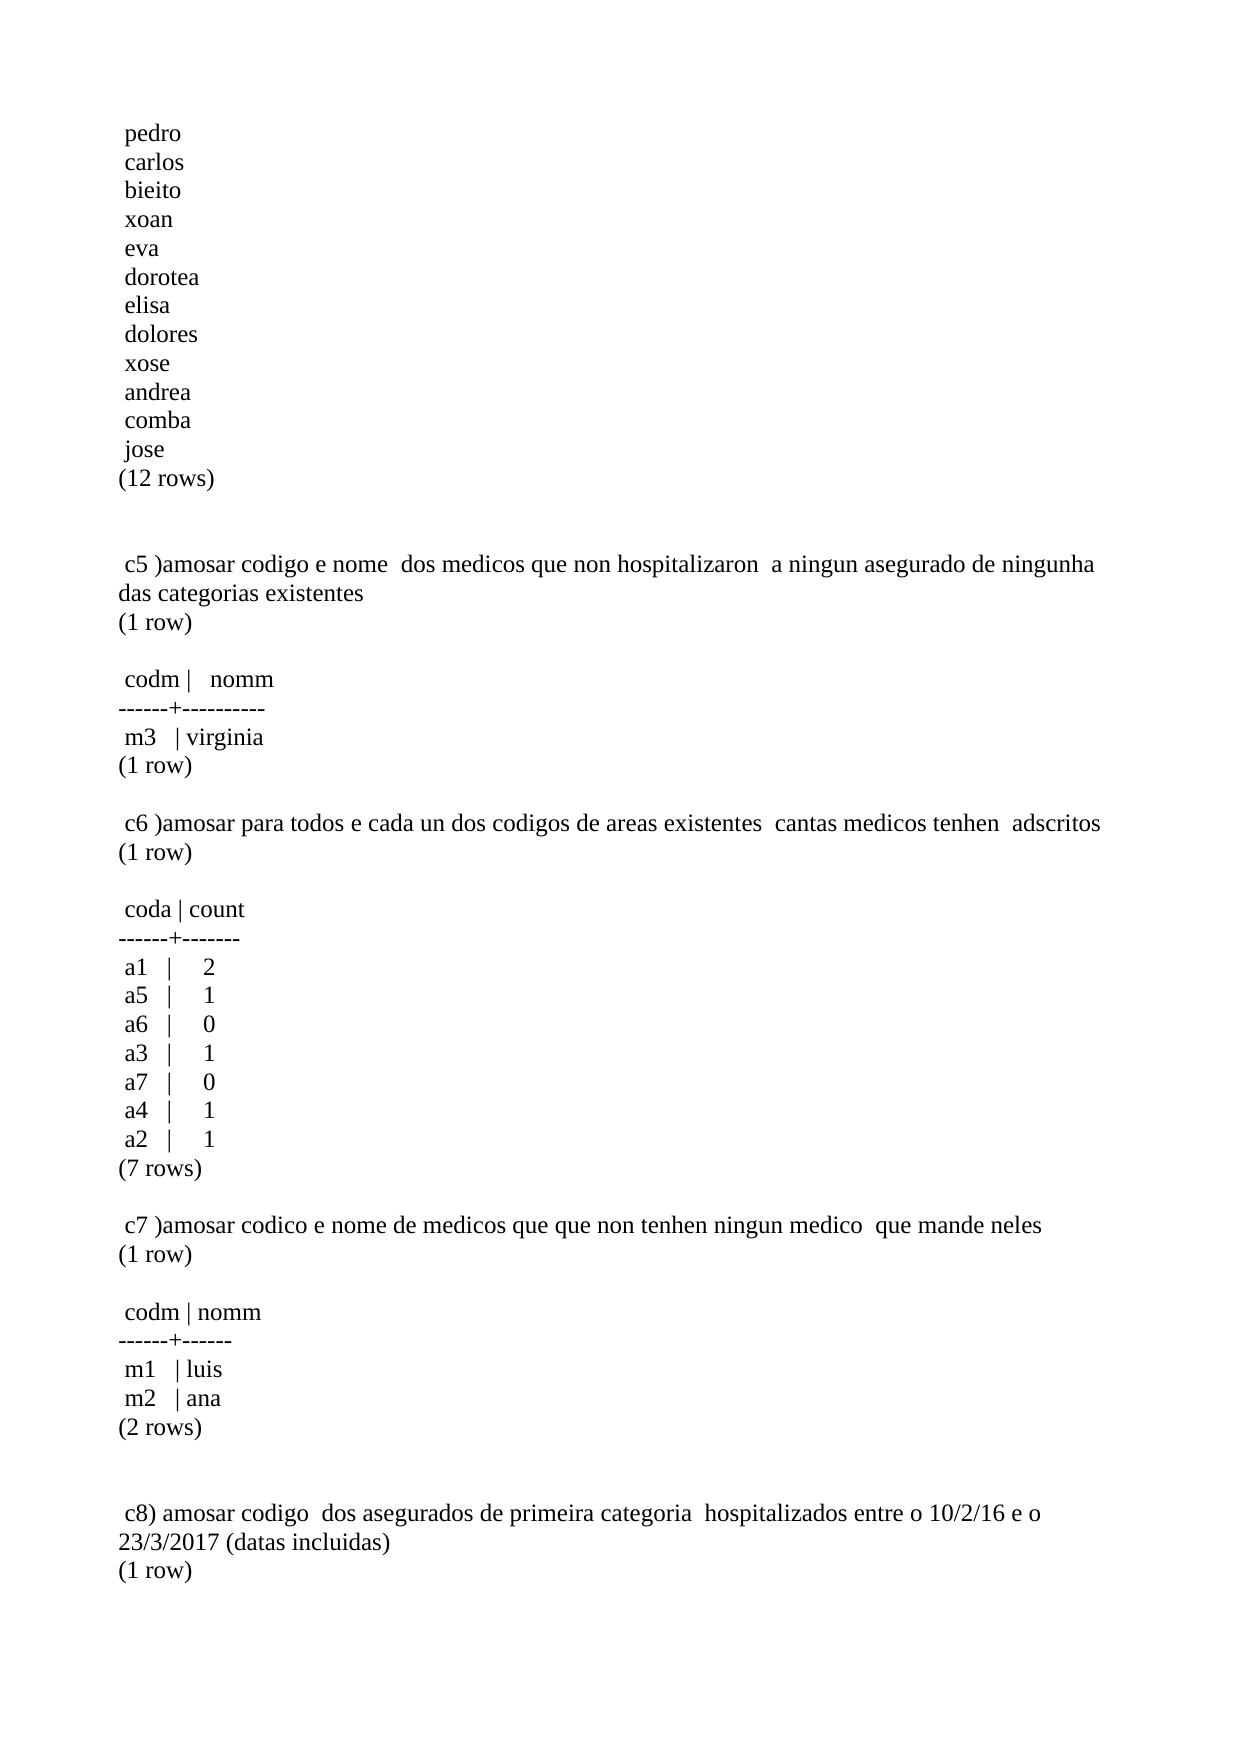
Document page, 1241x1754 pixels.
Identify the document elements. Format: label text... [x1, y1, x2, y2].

text a4 | 1 [118, 1096, 1122, 1124]
text c7 )amosar codico e nome de medicos que que non tenhen ningun medico que mande neles [118, 1211, 1122, 1239]
text codm | nomm [118, 1297, 1122, 1326]
text m1 | luis [118, 1354, 1122, 1383]
text (12 rows) [118, 463, 1122, 492]
text a5 | 1 [118, 981, 1122, 1009]
text c8) amosar codigo dos asegurados de primeira categoria hospitalizados entre o 10/2/16 e o 23/3/2017 (datas incluidas) [118, 1498, 1122, 1556]
text codm | nomm [118, 664, 1122, 693]
text andrea [118, 377, 1122, 406]
text m3 | virginia [118, 722, 1122, 751]
text jose [118, 434, 1122, 463]
text a2 | 1 [118, 1124, 1122, 1153]
text a3 | 1 [118, 1038, 1122, 1067]
text eva [118, 233, 1122, 262]
text (1 row) [118, 1556, 1122, 1584]
text ------+---------- [118, 693, 1122, 722]
text (1 row) [118, 1239, 1122, 1268]
text comba [118, 406, 1122, 434]
text c6 )amosar para todos e cada un dos codigos de areas existentes cantas medicos tenhen adscritos [118, 808, 1122, 837]
text dolores [118, 319, 1122, 348]
text carlos [118, 147, 1122, 176]
text xoan [118, 204, 1122, 233]
text m2 | ana [118, 1383, 1122, 1412]
text (1 row) [118, 751, 1122, 779]
text a7 | 0 [118, 1067, 1122, 1096]
text bieito [118, 176, 1122, 204]
text ------+------- [118, 923, 1122, 952]
text c5 )amosar codigo e nome dos medicos que non hospitalizaron a ningun asegurado de ningunha das categorias existentes [118, 549, 1122, 607]
text coda | count [118, 894, 1122, 923]
text (1 row) [118, 607, 1122, 636]
text dorotea [118, 262, 1122, 291]
text (1 row) [118, 837, 1122, 866]
text (2 rows) [118, 1412, 1122, 1441]
text elisa [118, 291, 1122, 319]
text a6 | 0 [118, 1009, 1122, 1038]
text (7 rows) [118, 1153, 1122, 1182]
text a1 | 2 [118, 952, 1122, 981]
text pedro [118, 118, 1122, 147]
text xose [118, 348, 1122, 377]
text ------+------ [118, 1326, 1122, 1354]
